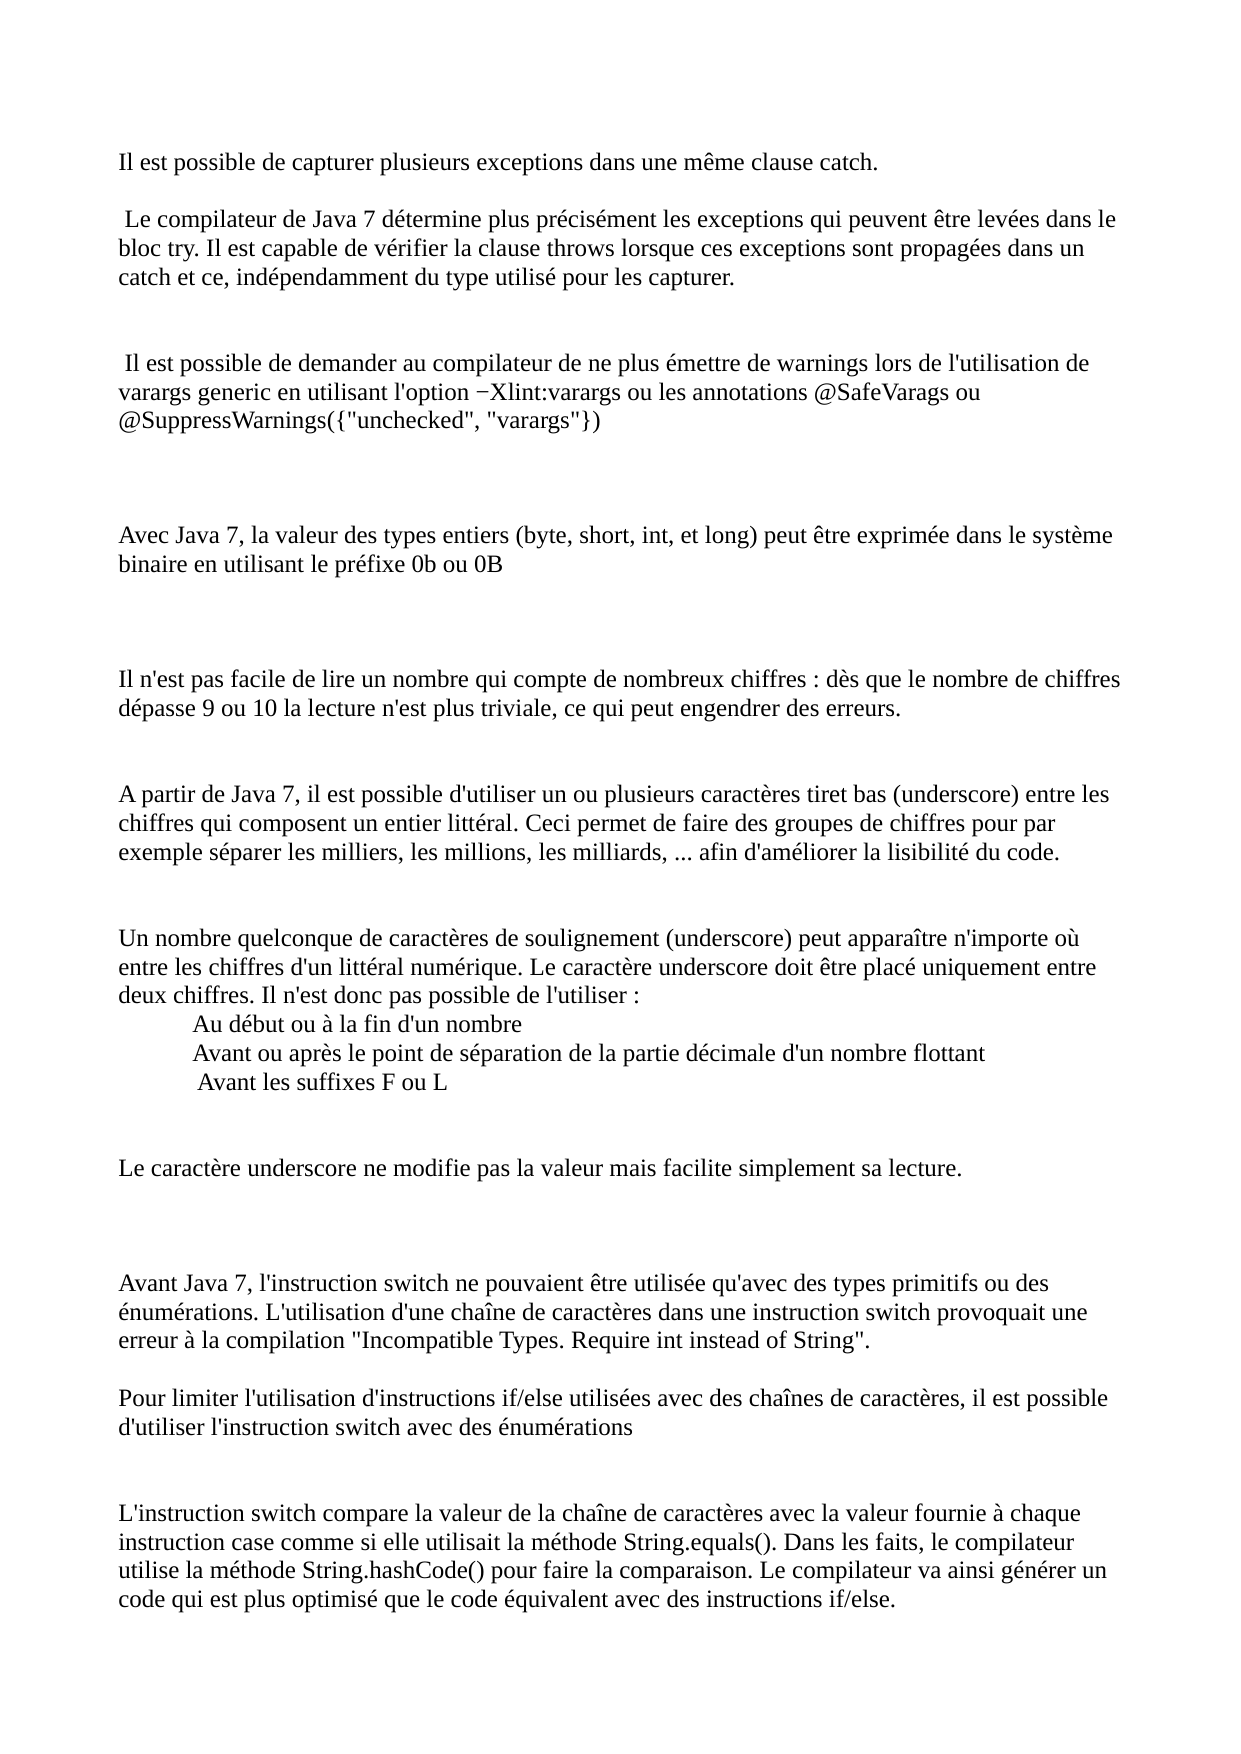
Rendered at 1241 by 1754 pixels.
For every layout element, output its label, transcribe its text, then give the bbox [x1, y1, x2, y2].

text Le caractère underscore ne modifie pas la valeur mais facilite simplement sa lecture. [118, 1153, 1122, 1182]
text Un nombre quelconque de caractères de soulignement (underscore) peut apparaître n'importe où entre les chiffres d'un littéral numérique. Le caractère underscore doit être placé uniquement entre deux chiffres. Il n'est donc pas possible de l'utiliser : [118, 923, 1122, 1009]
text Avant Java 7, l'instruction switch ne pouvaient être utilisée qu'avec des types primitifs ou des énumérations. L'utilisation d'une chaîne de caractères dans une instruction switch provoquait une erreur à la compilation "Incompatible Types. Require int instead of String". [118, 1268, 1122, 1354]
text L'instruction switch compare la valeur de la chaîne de caractères avec la valeur fournie à chaque instruction case comme si elle utilisait la méthode String.equals(). Dans les faits, le compilateur utilise la méthode String.hashCode() pour faire la comparaison. Le compilateur va ainsi générer un code qui est plus optimisé que le code équivalent avec des instructions if/else. [118, 1498, 1122, 1613]
text Avant ou après le point de séparation de la partie décimale d'un nombre flottant [118, 1038, 1122, 1067]
text Au début ou à la fin d'un nombre [118, 1009, 1122, 1038]
text Il est possible de capturer plusieurs exceptions dans une même clause catch. [118, 147, 1122, 176]
text A partir de Java 7, il est possible d'utiliser un ou plusieurs caractères tiret bas (underscore) entre les chiffres qui composent un entier littéral. Ceci permet de faire des groupes de chiffres pour par exemple séparer les milliers, les millions, les milliards, ... afin d'améliorer la lisibilité du code. [118, 779, 1122, 866]
text Avec Java 7, la valeur des types entiers (byte, short, int, et long) peut être exprimée dans le système binaire en utilisant le préfixe 0b ou 0B [118, 521, 1122, 578]
text Il n'est pas facile de lire un nombre qui compte de nombreux chiffres : dès que le nombre de chiffres dépasse 9 ou 10 la lecture n'est plus triviale, ce qui peut engendrer des erreurs. [118, 664, 1122, 722]
text Il est possible de demander au compilateur de ne plus émettre de warnings lors de l'utilisation de varargs generic en utilisant l'option −Xlint:varargs ou les annotations @SafeVarags ou @SuppressWarnings({"unchecked", "varargs"}) [118, 348, 1122, 434]
text Avant les suffixes F ou L [118, 1067, 1122, 1096]
text Le compilateur de Java 7 détermine plus précisément les exceptions qui peuvent être levées dans le bloc try. Il est capable de vérifier la clause throws lorsque ces exceptions sont propagées dans un catch et ce, indépendamment du type utilisé pour les capturer. [118, 204, 1122, 291]
text Pour limiter l'utilisation d'instructions if/else utilisées avec des chaînes de caractères, il est possible d'utiliser l'instruction switch avec des énumérations [118, 1383, 1122, 1441]
